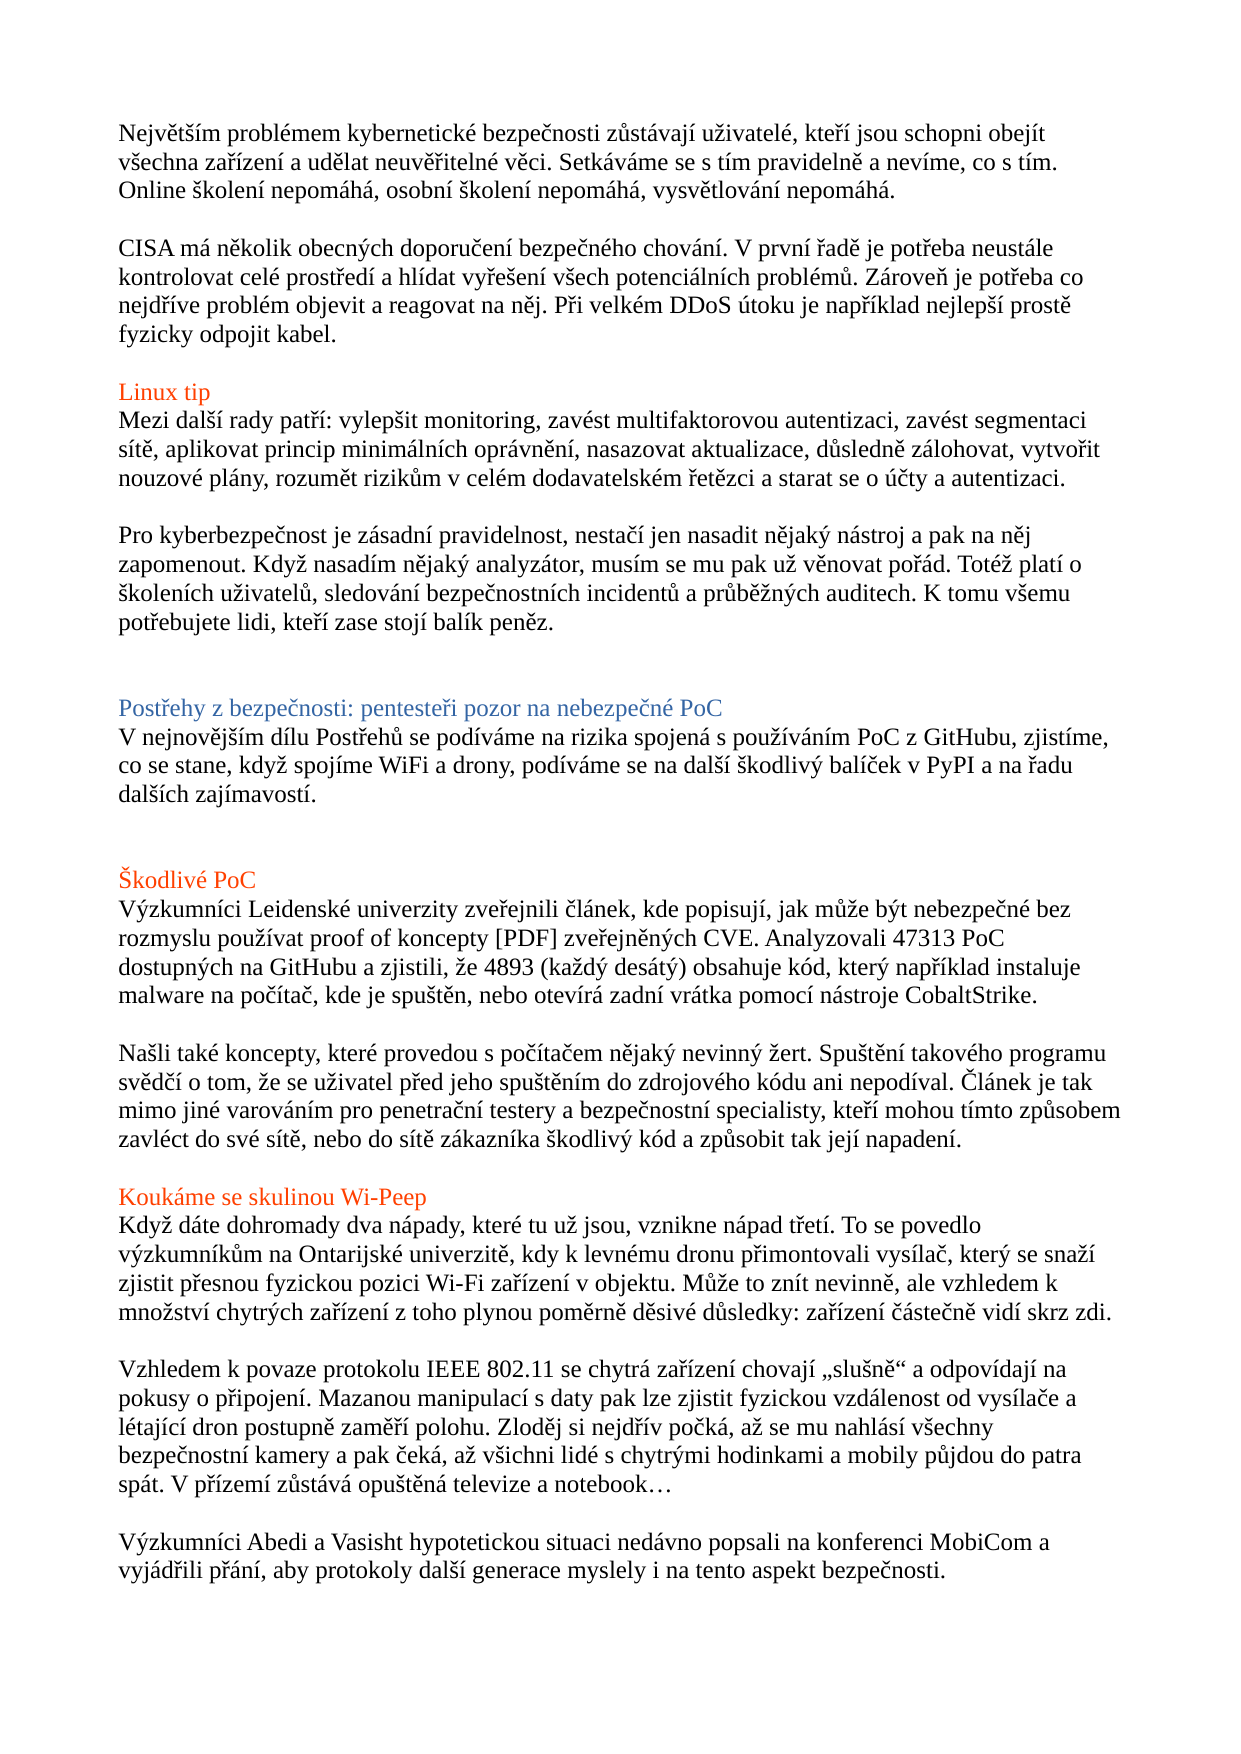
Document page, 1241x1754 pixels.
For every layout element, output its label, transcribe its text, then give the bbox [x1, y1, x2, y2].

text V nejnovějším dílu Postřehů se podíváme na rizika spojená s používáním PoC z GitHubu, zjistíme, co se stane, když spojíme WiFi a drony, podíváme se na další škodlivý balíček v PyPI a na řadu dalších zajímavostí. [118, 722, 1122, 808]
text Linux tip [118, 377, 1122, 406]
text CISA má několik obecných doporučení bezpečného chování. V první řadě je potřeba neustále kontrolovat celé prostředí a hlídat vyřešení všech potenciálních problémů. Zároveň je potřeba co nejdříve problém objevit a reagovat na něj. Při velkém DDoS útoku je například nejlepší prostě fyzicky odpojit kabel. [118, 233, 1122, 348]
text Našli také koncepty, které provedou s počítačem nějaký nevinný žert. Spuštění takového programu svědčí o tom, že se uživatel před jeho spuštěním do zdrojového kódu ani nepodíval. Článek je tak mimo jiné varováním pro penetrační testery a bezpečnostní specialisty, kteří mohou tímto způsobem zavléct do své sítě, nebo do sítě zákazníka škodlivý kód a způsobit tak její napadení. [118, 1038, 1122, 1153]
text Mezi další rady patří: vylepšit monitoring, zavést multifaktorovou autentizaci, zavést segmentaci sítě, aplikovat princip minimálních oprávnění, nasazovat aktualizace, důsledně zálohovat, vytvořit nouzové plány, rozumět rizikům v celém dodavatelském řetězci a starat se o účty a autentizaci. [118, 406, 1122, 492]
text Výzkumníci Leidenské univerzity zveřejnili článek, kde popisují, jak může být nebezpečné bez rozmyslu používat proof of koncepty [PDF] zveřejněných CVE. Analyzovali 47313 PoC dostupných na GitHubu a zjistili, že 4893 (každý desátý) obsahuje kód, který například instaluje malware na počítač, kde je spuštěn, nebo otevírá zadní vrátka pomocí nástroje CobaltStrike. [118, 894, 1122, 1009]
text Když dáte dohromady dva nápady, které tu už jsou, vznikne nápad třetí. To se povedlo výzkumníkům na Ontarijské univerzitě, kdy k levnému dronu přimontovali vysílač, který se snaží zjistit přesnou fyzickou pozici Wi-Fi zařízení v objektu. Může to znít nevinně, ale vzhledem k množství chytrých zařízení z toho plynou poměrně děsivé důsledky: zařízení částečně vidí skrz zdi. [118, 1211, 1122, 1326]
text Výzkumníci Abedi a Vasisht hypotetickou situaci nedávno popsali na konferenci MobiCom a vyjádřili přání, aby protokoly další generace myslely i na tento aspekt bezpečnosti. [118, 1527, 1122, 1584]
text Koukáme se skulinou Wi-Peep [118, 1182, 1122, 1211]
text Postřehy z bezpečnosti: pentesteři pozor na nebezpečné PoC [118, 693, 1122, 722]
text Pro kyberbezpečnost je zásadní pravidelnost, nestačí jen nasadit nějaký nástroj a pak na něj zapomenout. Když nasadím nějaký analyzátor, musím se mu pak už věnovat pořád. Totéž platí o školeních uživatelů, sledování bezpečnostních incidentů a průběžných auditech. K tomu všemu potřebujete lidi, kteří zase stojí balík peněz. [118, 521, 1122, 636]
text Největším problémem kybernetické bezpečnosti zůstávají uživatelé, kteří jsou schopni obejít všechna zařízení a udělat neuvěřitelné věci. Setkáváme se s tím pravidelně a nevíme, co s tím. Online školení nepomáhá, osobní školení nepomáhá, vysvětlování nepomáhá. [118, 118, 1122, 204]
text Vzhledem k povaze protokolu IEEE 802.11 se chytrá zařízení chovají „slušně“ a odpovídají na pokusy o připojení. Mazanou manipulací s daty pak lze zjistit fyzickou vzdálenost od vysílače a létající dron postupně zaměří polohu. Zloděj si nejdřív počká, až se mu nahlásí všechny bezpečnostní kamery a pak čeká, až všichni lidé s chytrými hodinkami a mobily půjdou do patra spát. V přízemí zůstává opuštěná televize a notebook… [118, 1354, 1122, 1498]
text Škodlivé PoC [118, 866, 1122, 894]
